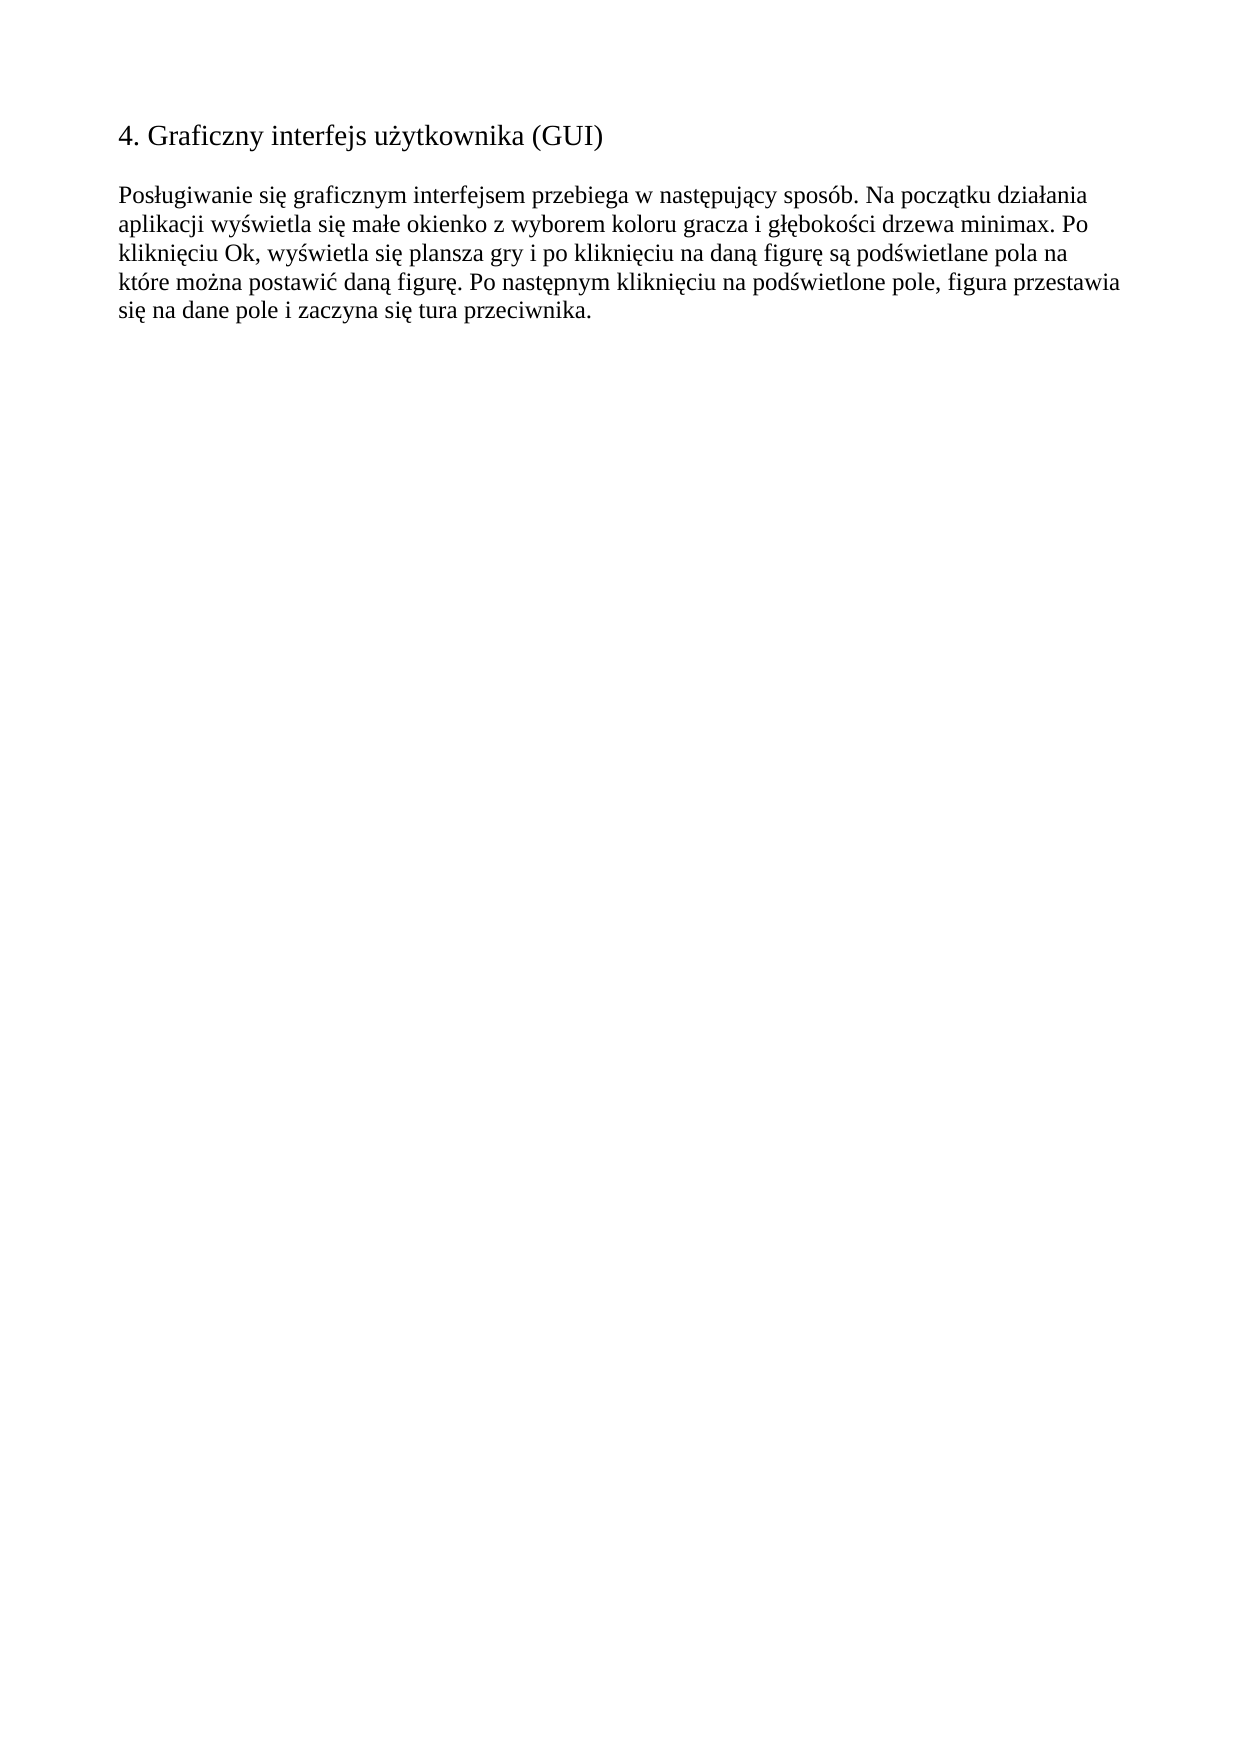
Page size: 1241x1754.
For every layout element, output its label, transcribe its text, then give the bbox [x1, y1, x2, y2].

text 4. Graficzny interfejs użytkownika (GUI) [118, 118, 1122, 152]
text Posługiwanie się graficznym interfejsem przebiega w następujący sposób. Na początku działania aplikacji wyświetla się małe okienko z wyborem koloru gracza i głębokości drzewa minimax. Po kliknięciu Ok, wyświetla się plansza gry i po kliknięciu na daną figurę są podświetlane pola na które można postawić daną figurę. Po następnym kliknięciu na podświetlone pole, figura przestawia się na dane pole i zaczyna się tura przeciwnika. [118, 180, 1122, 324]
